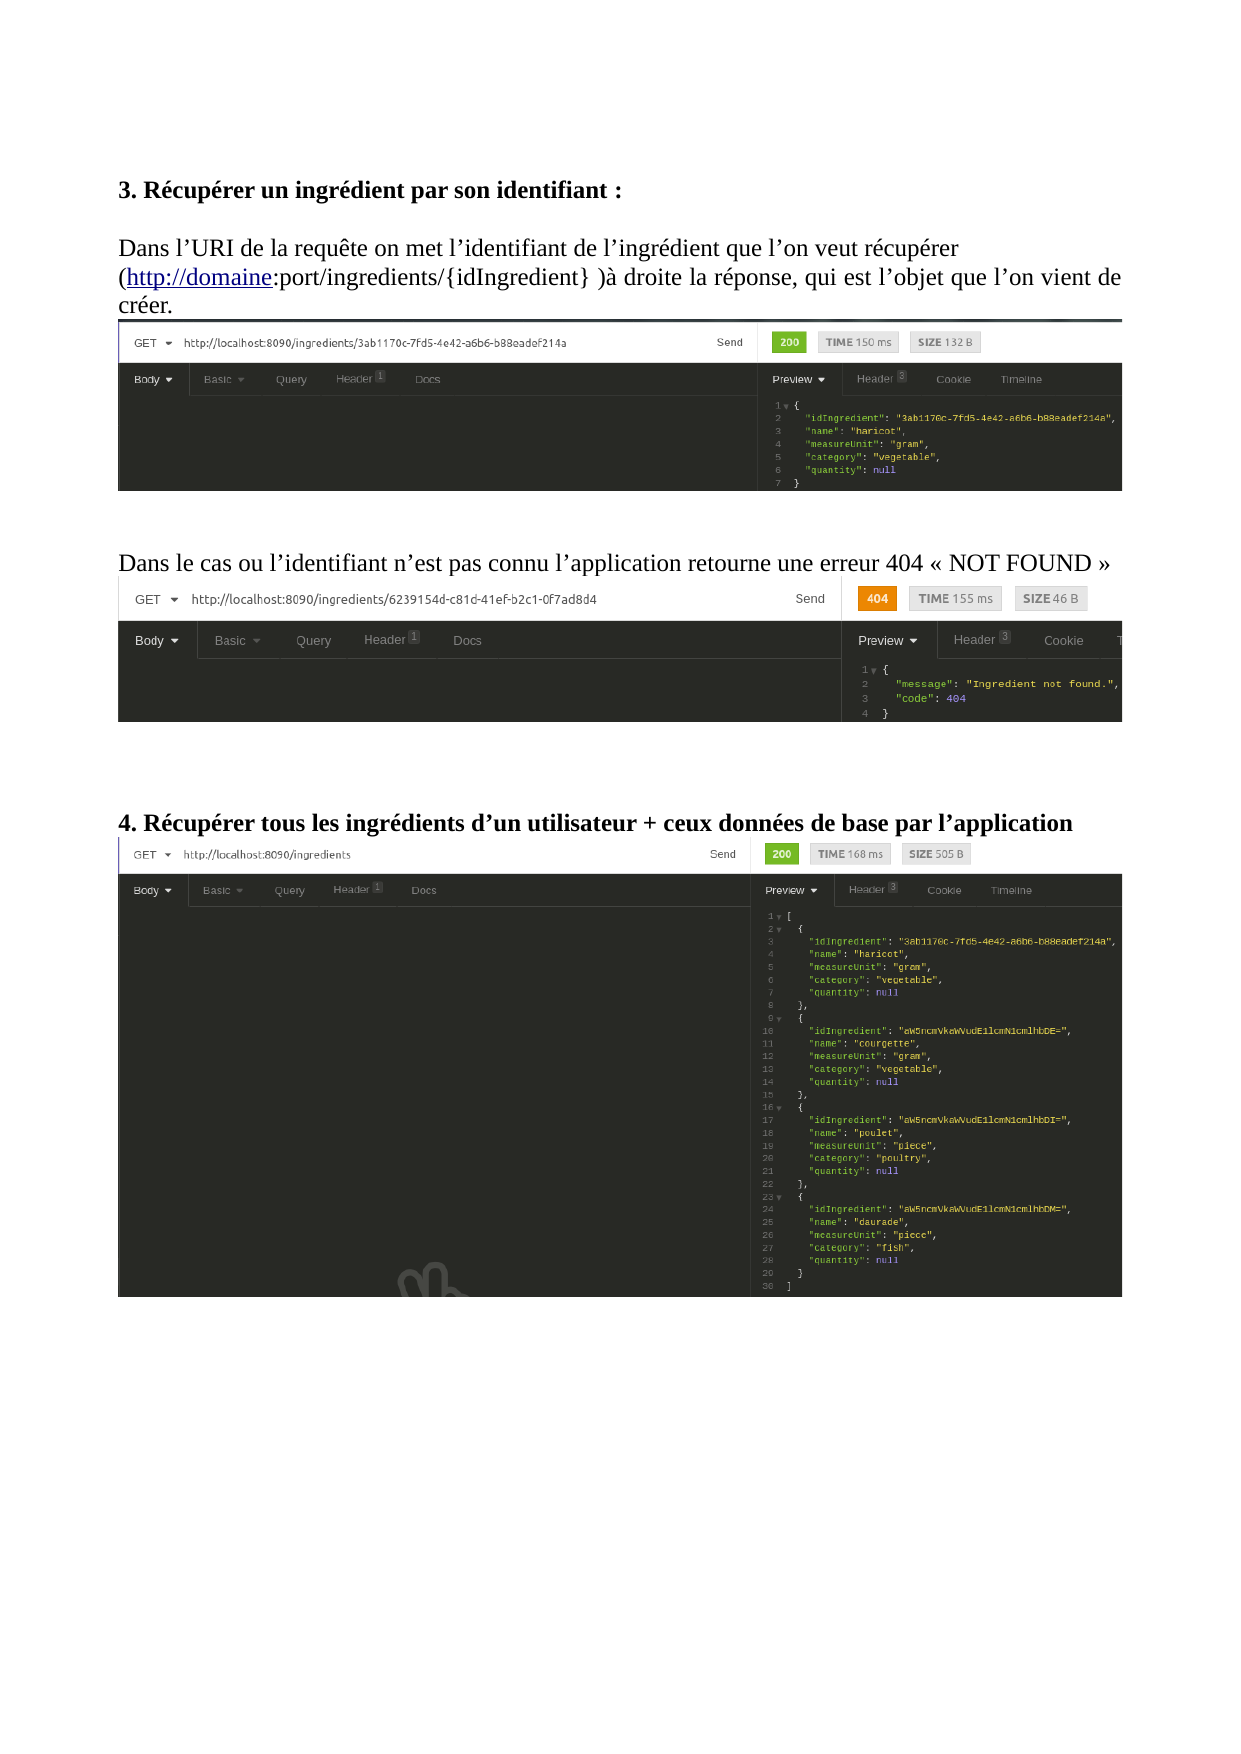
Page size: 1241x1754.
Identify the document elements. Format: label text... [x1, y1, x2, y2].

text 4. Récupérer tous les ingrédients d’un utilisateur + ceux données de base par l’application [118, 808, 1122, 837]
text 3. Récupérer un ingrédient par son identifiant : [118, 176, 1122, 204]
text Dans le cas ou l’identifiant n’est pas connu l’application retourne une erreur 404 « NOT FOUND » [118, 548, 1122, 576]
text (http://domaine:port/ingredients/{idIngredient} )à droite la réponse, qui est l’objet que l’on vient de créer. [118, 262, 1122, 319]
text Dans l’URI de la requête on met l’identifiant de l’ingrédient que l’on veut récupérer [118, 233, 1122, 262]
picture [118, 576, 1123, 722]
picture [118, 319, 1123, 491]
picture [118, 837, 1123, 1297]
